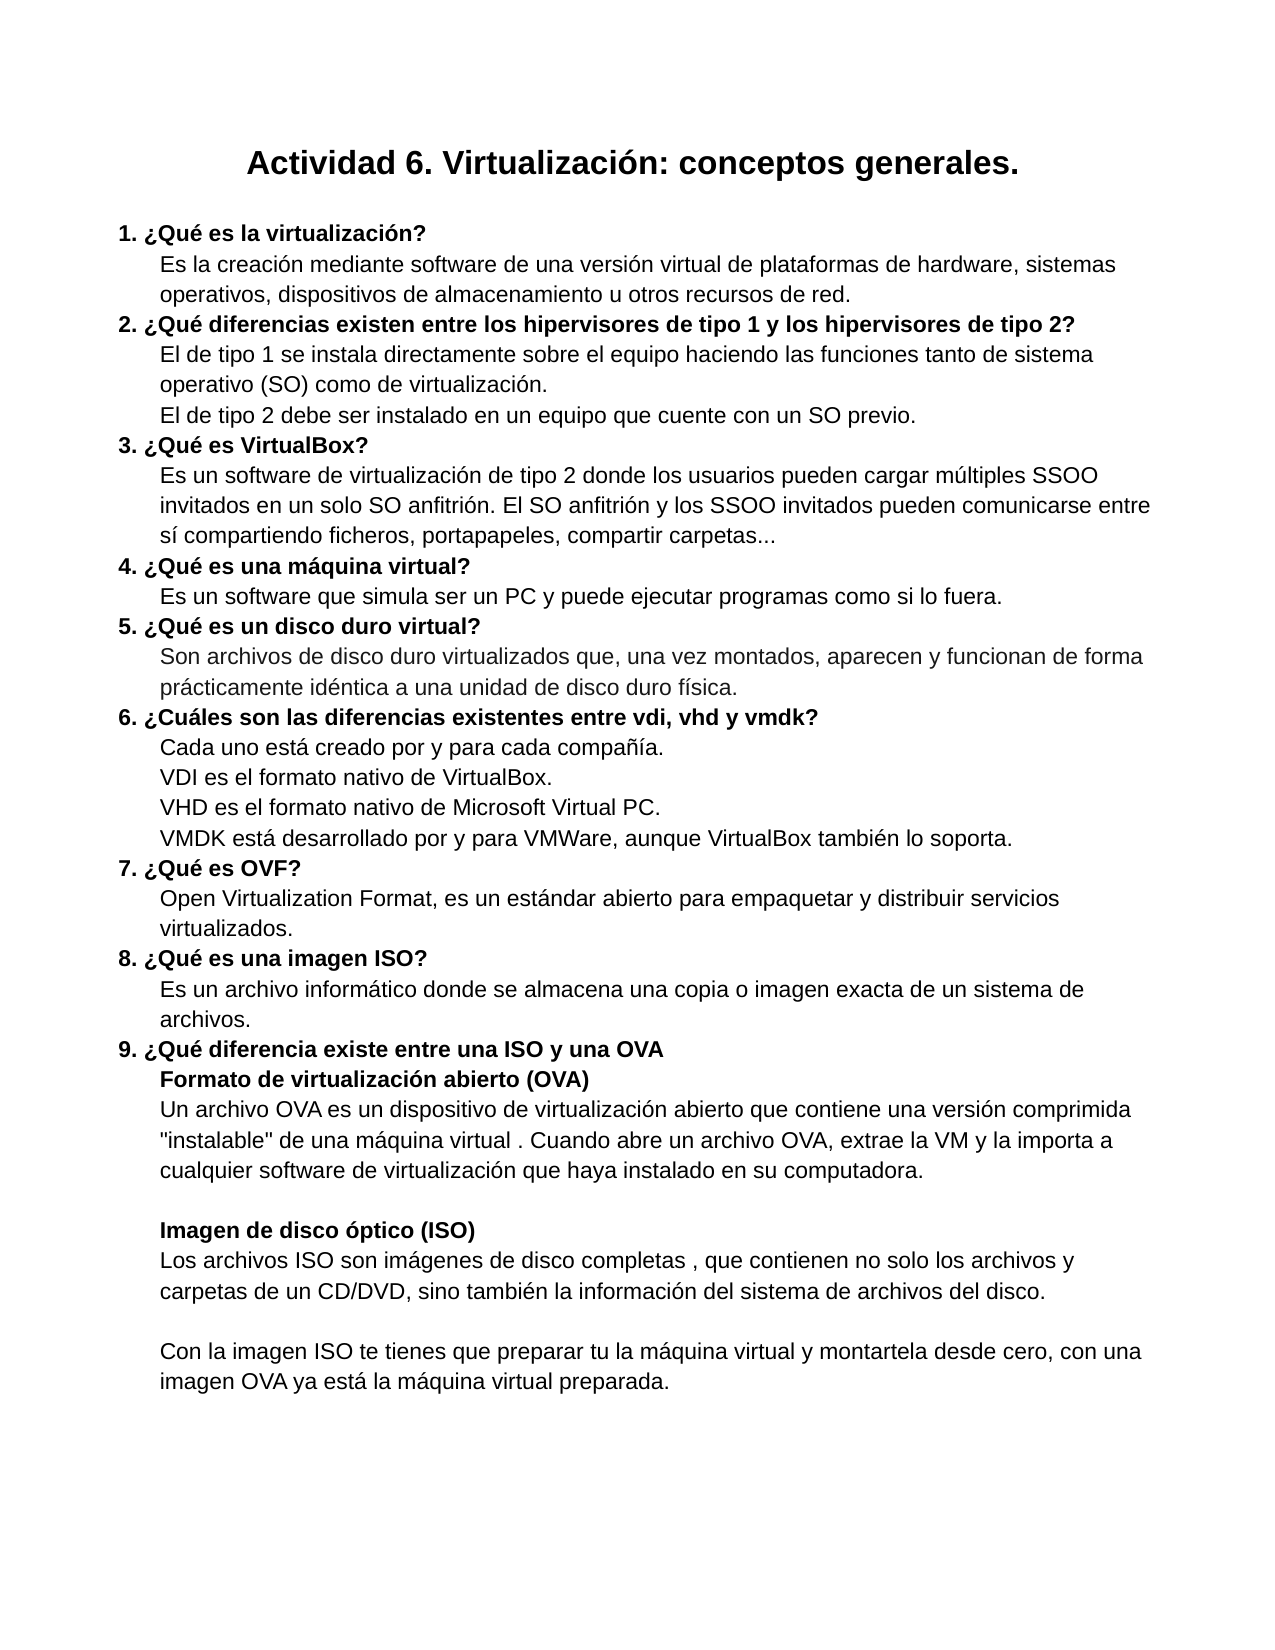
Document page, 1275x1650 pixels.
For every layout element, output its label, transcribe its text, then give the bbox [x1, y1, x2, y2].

list VDI es el formato nativo de VirtualBox. [118, 764, 1157, 791]
list El de tipo 2 debe ser instalado en un equipo que cuente con un SO previo. [118, 402, 1157, 428]
list ¿Qué es VirtualBox? [118, 432, 1157, 458]
list ¿Qué es una máquina virtual? [118, 553, 1157, 579]
list VHD es el formato nativo de Microsoft Virtual PC. [118, 794, 1157, 821]
list Open Virtualization Format, es un estándar abierto para empaquetar y distribuir servicios virtualizados. [118, 885, 1157, 942]
list VMDK está desarrollado por y para VMWare, aunque VirtualBox también lo soporta. [118, 824, 1157, 851]
title Actividad 6. Virtualización: conceptos generales. [118, 143, 1157, 182]
list Es un archivo informático donde se almacena una copia o imagen exacta de un sistema de archivos. [118, 976, 1157, 1032]
list Con la imagen ISO te tienes que preparar tu la máquina virtual y montartela desde cero, con una imagen OVA ya está la máquina virtual preparada. [118, 1338, 1157, 1395]
list ¿Qué es un disco duro virtual? [118, 613, 1157, 639]
list Son archivos de disco duro virtualizados que, una vez montados, aparecen y funcionan de forma prácticamente idéntica a una unidad de disco duro física. [118, 643, 1157, 700]
list Imagen de disco óptico (ISO) [118, 1217, 1157, 1244]
list ¿Qué diferencia existe entre una ISO y una OVA [118, 1036, 1157, 1062]
list ¿Qué es una imagen ISO? [118, 945, 1157, 972]
list Un archivo OVA es un dispositivo de virtualización abierto que contiene una versión comprimida "instalable" de una máquina virtual . Cuando abre un archivo OVA, extrae la VM y la importa a cualquier software de virtualización que haya instalado en su computadora. [118, 1096, 1157, 1183]
list El de tipo 1 se instala directamente sobre el equipo haciendo las funciones tanto de sistema operativo (SO) como de virtualización. [118, 341, 1157, 398]
list ¿Qué diferencias existen entre los hipervisores de tipo 1 y los hipervisores de tipo 2? [118, 311, 1157, 337]
list Formato de virtualización abierto (OVA) [118, 1066, 1157, 1093]
list Cada uno está creado por y para cada compañía. [118, 734, 1157, 760]
list Es un software de virtualización de tipo 2 donde los usuarios pueden cargar múltiples SSOO invitados en un solo SO anfitrión. El SO anfitrión y los SSOO invitados pueden comunicarse entre sí compartiendo ficheros, portapapeles, compartir carpetas... [118, 462, 1157, 549]
list Es un software que simula ser un PC y puede ejecutar programas como si lo fuera. [118, 583, 1157, 609]
list Los archivos ISO son imágenes de disco completas , que contienen no solo los archivos y carpetas de un CD/DVD, sino también la información del sistema de archivos del disco. [118, 1247, 1157, 1304]
list ¿Qué es OVF? [118, 855, 1157, 881]
list ¿Qué es la virtualización? [118, 220, 1157, 247]
list ¿Cuáles son las diferencias existentes entre vdi, vhd y vmdk? [118, 704, 1157, 730]
list Es la creación mediante software de una versión virtual de plataformas de hardware, sistemas operativos, dispositivos de almacenamiento u otros recursos de red. [118, 251, 1157, 307]
